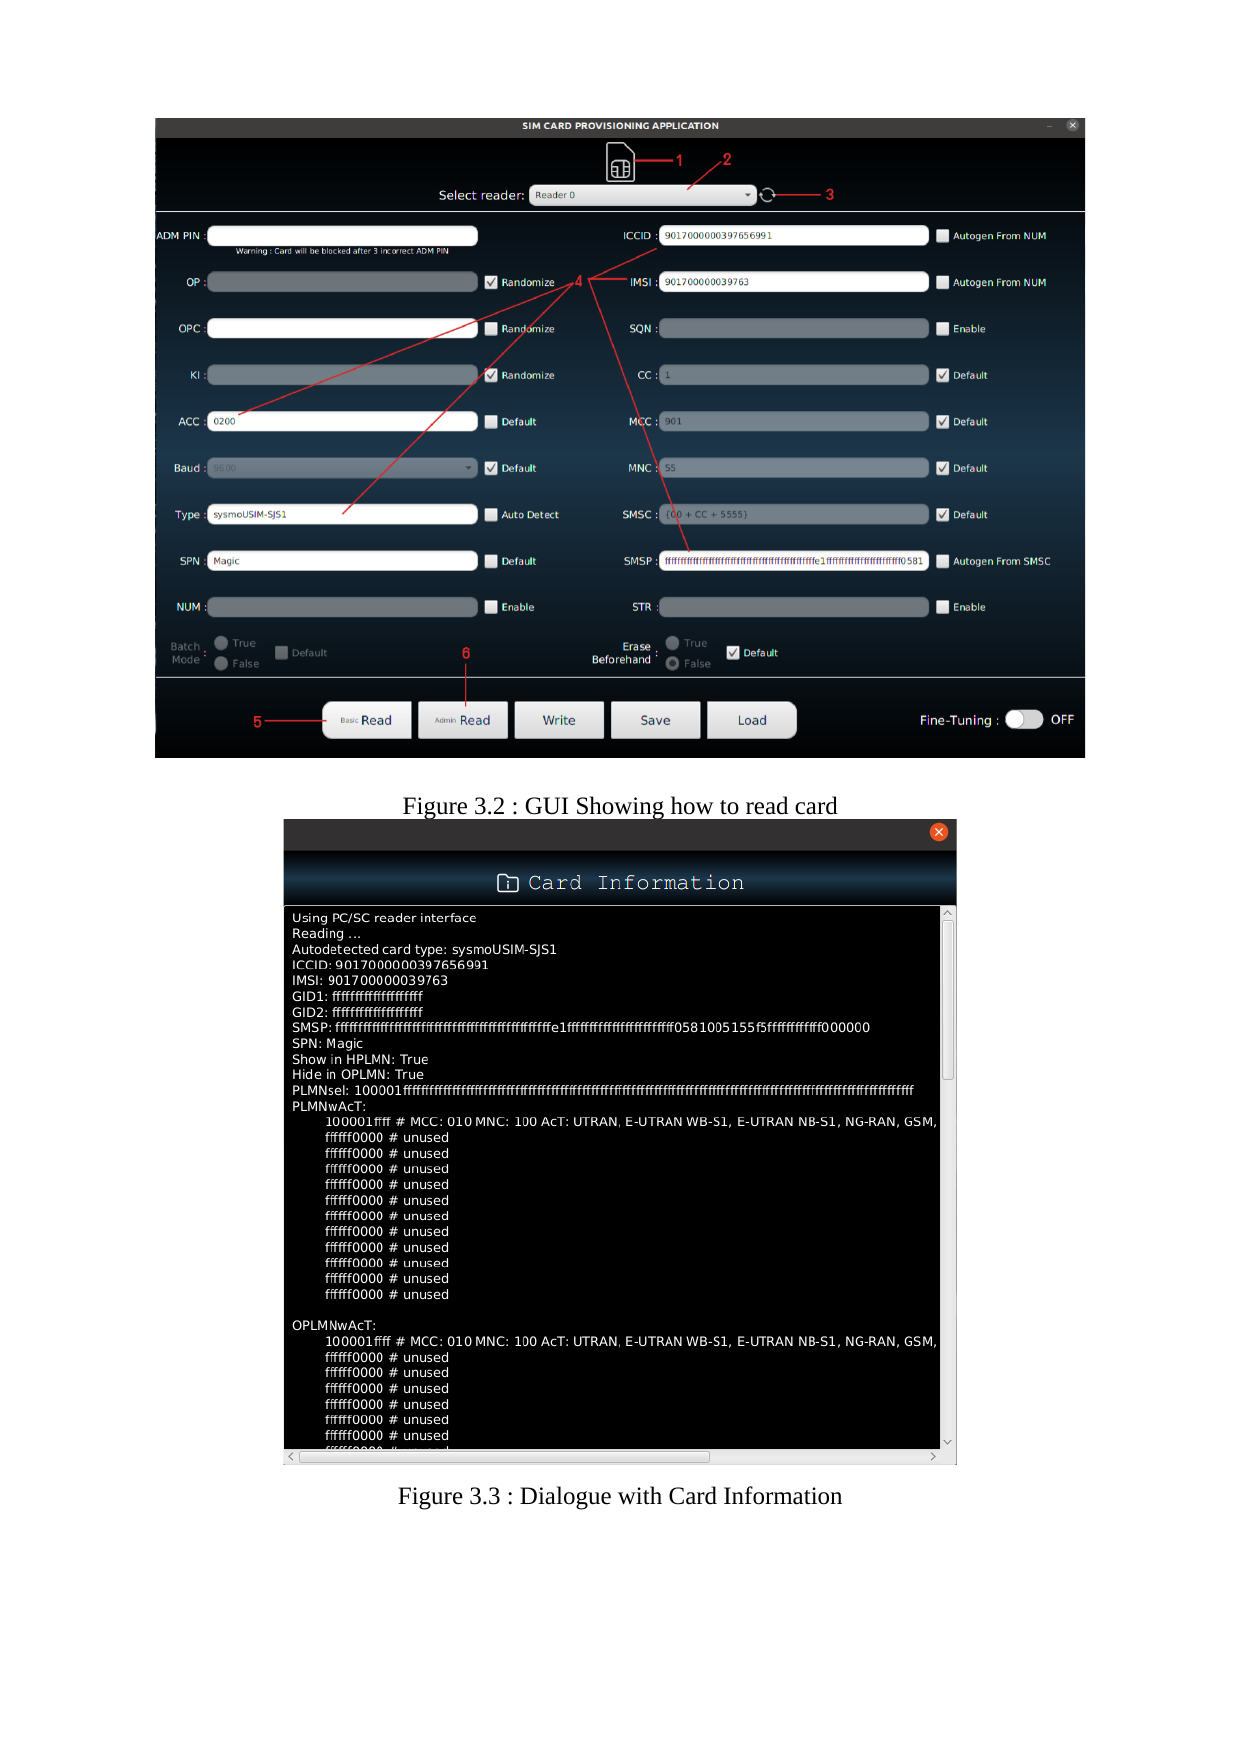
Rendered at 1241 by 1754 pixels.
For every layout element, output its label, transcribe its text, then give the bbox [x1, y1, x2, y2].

picture [283, 819, 957, 1465]
text Figure 3.3 : Dialogue with Card Information [118, 1481, 1122, 1510]
picture [155, 118, 1086, 758]
text Figure 3.2 : GUI Showing how to read card [118, 791, 1122, 820]
